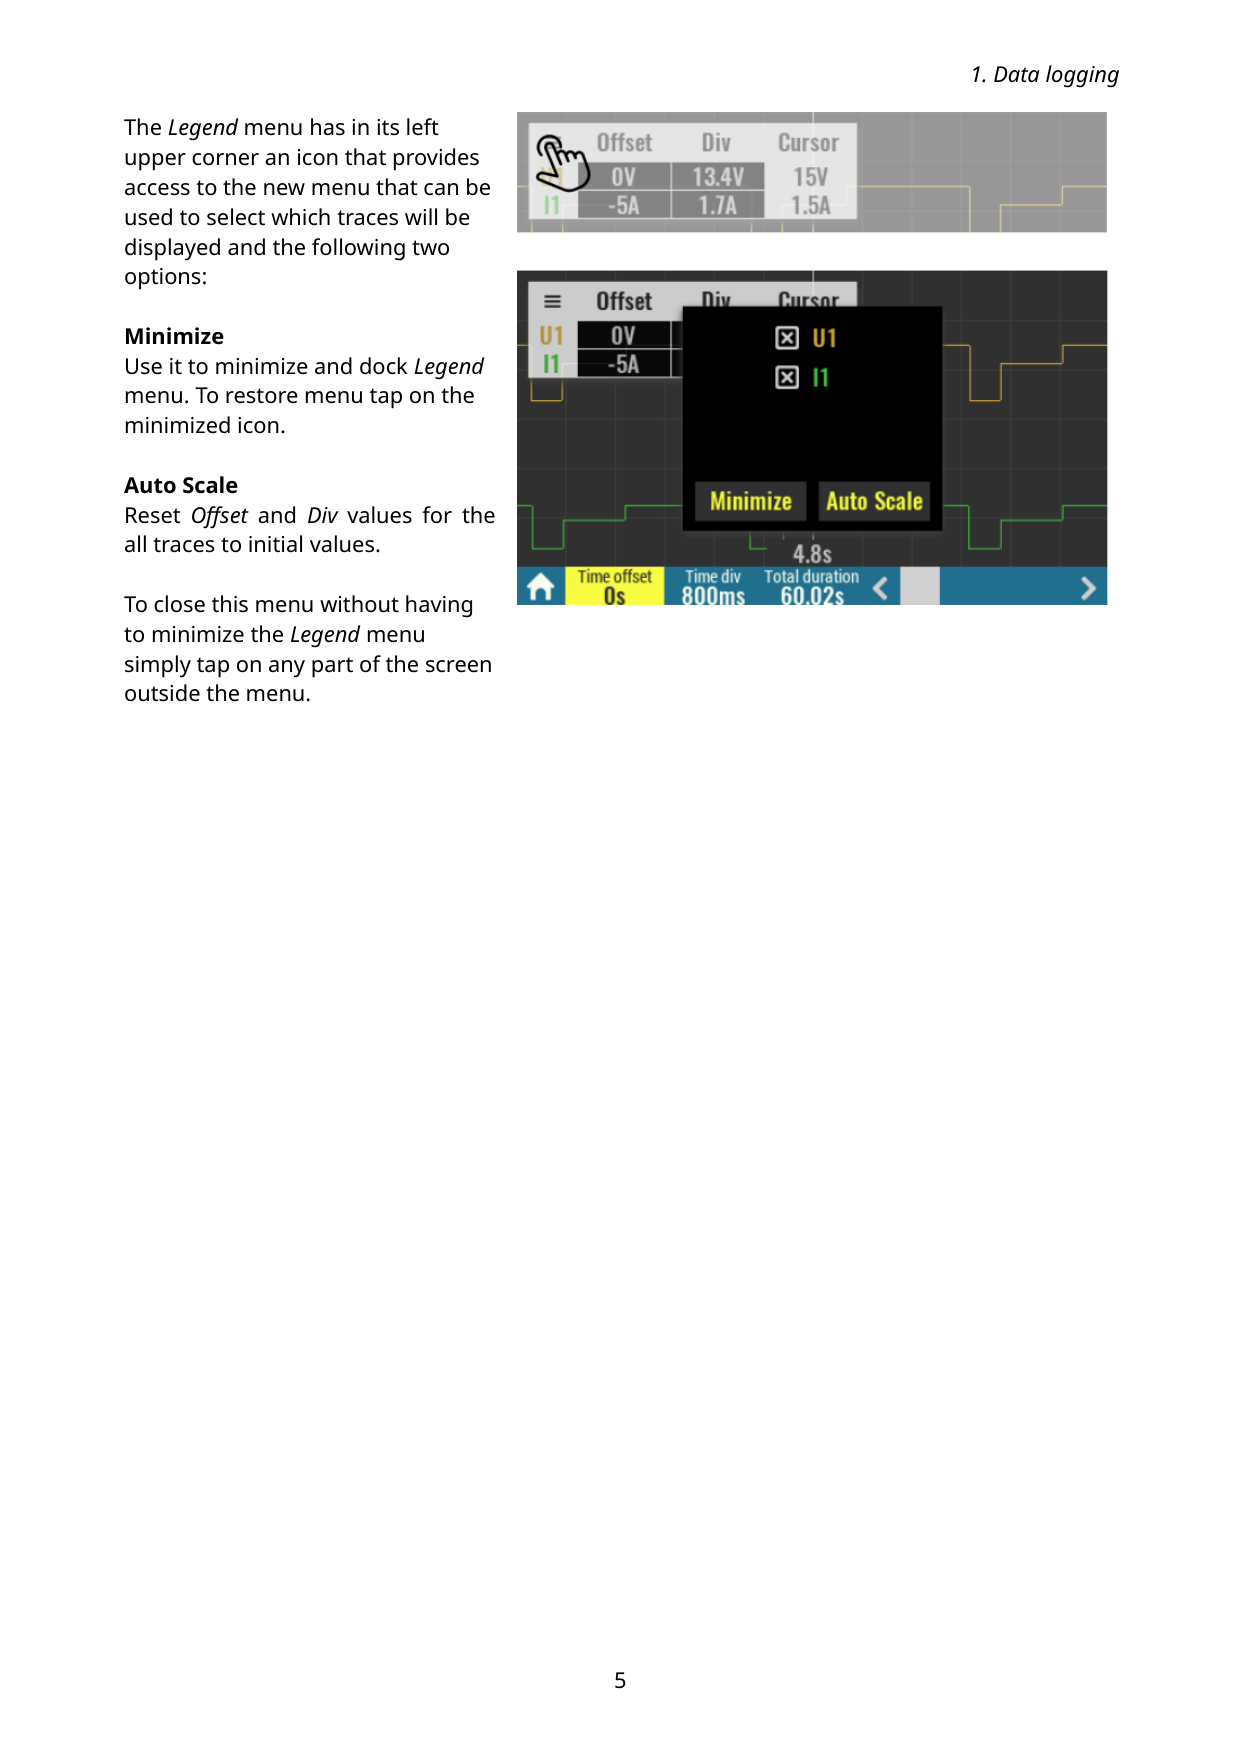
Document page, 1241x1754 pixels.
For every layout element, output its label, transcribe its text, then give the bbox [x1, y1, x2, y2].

picture [517, 112, 1108, 605]
table_header [502, 107, 1123, 744]
table_header The Legend menu has in its left upper corner an icon that provides access to the new menu that can be used to select which traces will be displayed and the following two options: Minimize Use it to minimize and dock Legend menu. To restore menu tap on the minimized icon. Auto Scale Reset Offset and Div values for the all traces to initial values. To close this menu without having to minimize the Legend menu simply tap on any part of the screen outside the menu. [118, 107, 502, 744]
